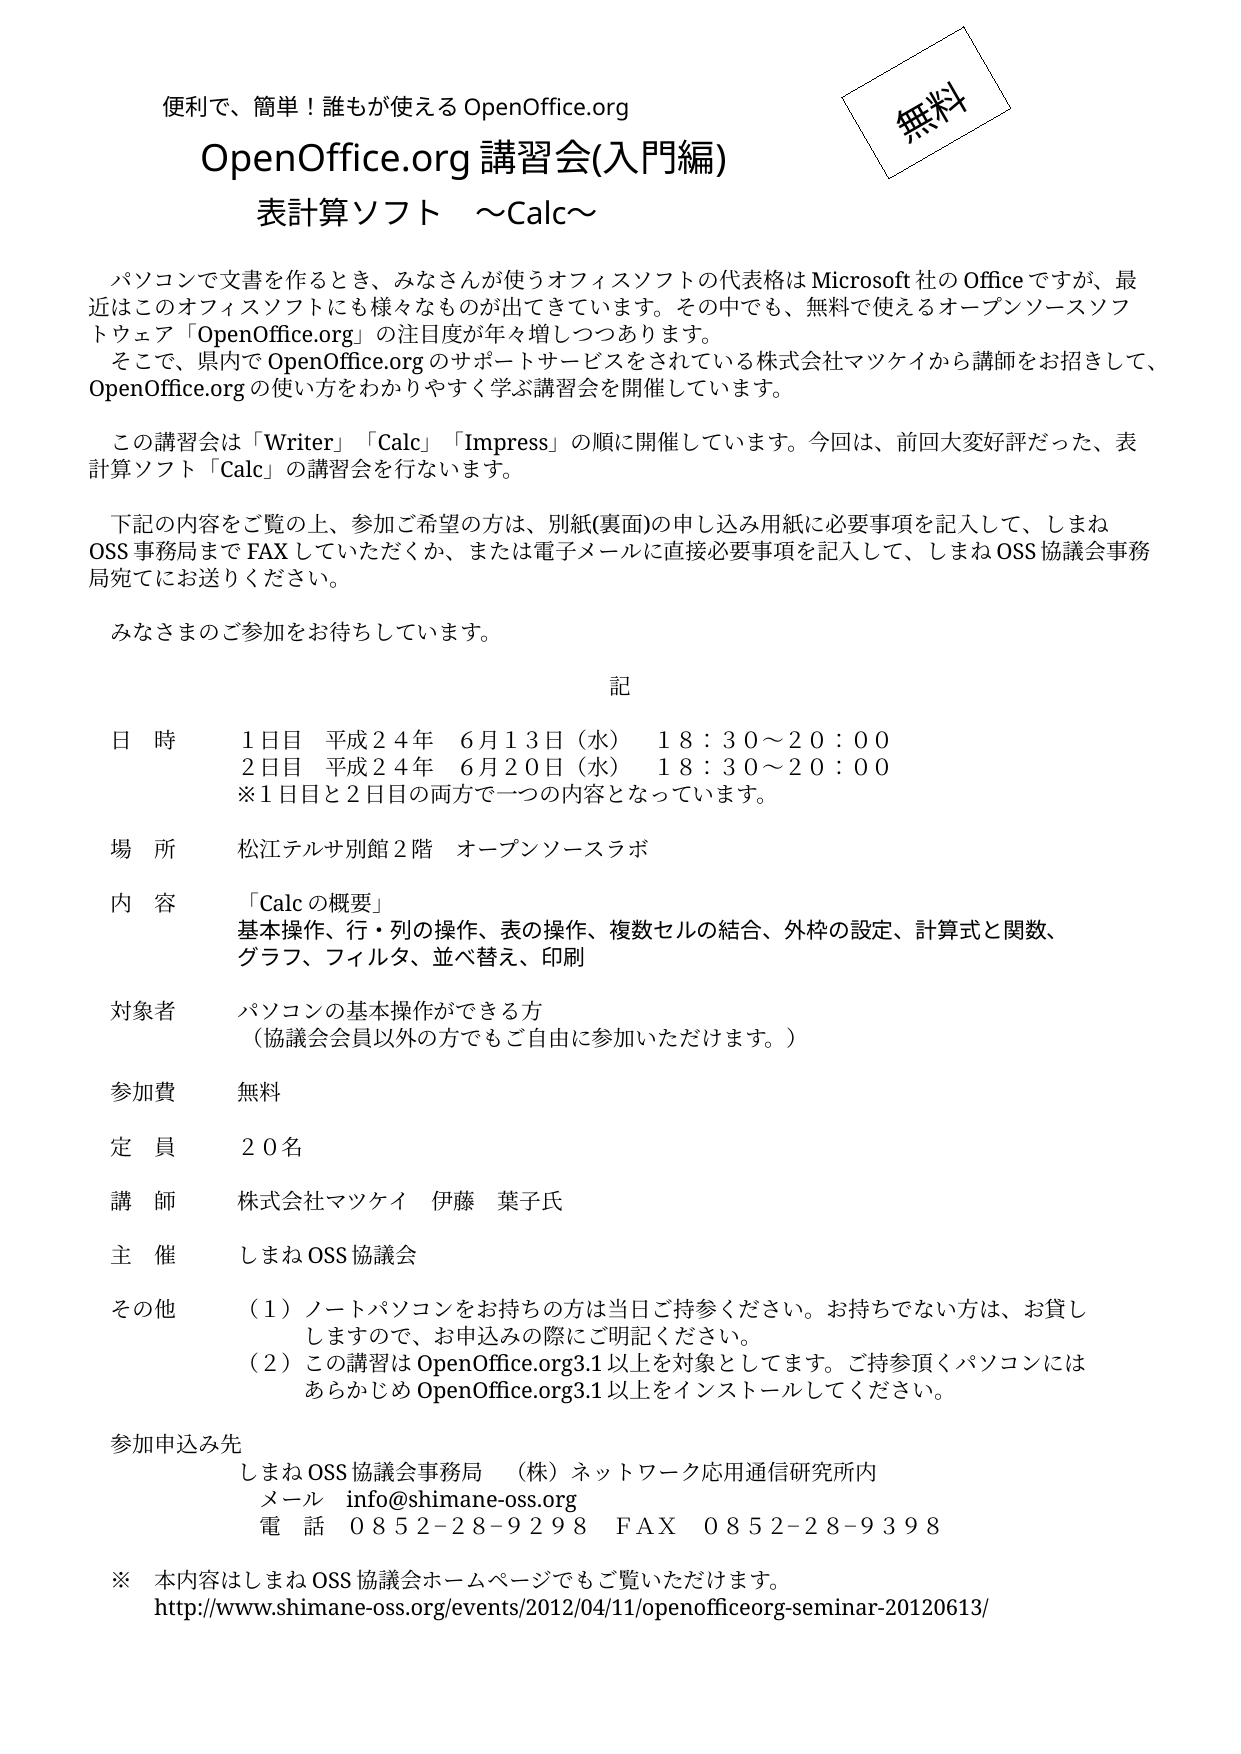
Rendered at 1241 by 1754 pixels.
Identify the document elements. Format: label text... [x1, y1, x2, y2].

text 参加費 無料 [88, 1079, 1152, 1106]
text 講 師 株式会社マツケイ 伊藤 葉子氏 [88, 1187, 1152, 1214]
text しますので、お申込みの際にご明記ください。 [88, 1323, 1152, 1350]
text この講習会は「Writer」「Calc」「Impress」の順に開催しています。今回は、前回大変好評だった、表計算ソフト「Calc」の講習会を行ないます。 [88, 429, 1152, 483]
text 参加申込み先 [88, 1431, 1152, 1458]
text グラフ、フィルタ、並べ替え、印刷 [88, 944, 1152, 971]
text ２日目 平成２４年 ６月２０日（水） １８：３０〜２０：００ [88, 754, 1152, 781]
text パソコンで文書を作るとき、みなさんが使うオフィスソフトの代表格はMicrosoft社のOfficeですが、最近はこのオフィスソフトにも様々なものが出てきています。その中でも、無料で使えるオープンソースソフトウェア「OpenOffice.org」の注目度が年々増しつつあります。 [88, 267, 1152, 348]
text 主 催 しまねOSS協議会 [88, 1242, 1152, 1269]
text 便利で、簡単！誰もが使えるOpenOffice.org [88, 88, 1152, 122]
text （協議会会員以外の方でもご自由に参加いただけます。） [88, 1025, 1152, 1052]
text 内 容 「Calcの概要」 [88, 889, 1152, 917]
text 表計算ソフト 〜Calc〜 [88, 188, 1152, 234]
text （２）この講習はOpenOffice.org3.1以上を対象としてます。ご持参頂くパソコンには [88, 1350, 1152, 1377]
text しまねOSS協議会事務局 （株）ネットワーク応用通信研究所内 [88, 1458, 1152, 1485]
text その他 （１）ノートパソコンをお持ちの方は当日ご持参ください。お持ちでない方は、お貸し [88, 1296, 1152, 1323]
text http://www.shimane-oss.org/events/2012/04/11/openofficeorg-seminar-20120613/ [88, 1594, 1152, 1621]
text OpenOffice.org講習会(入門編) [88, 128, 1152, 182]
text ※ 本内容はしまねOSS協議会ホームページでもご覧いただけます。 [88, 1567, 1152, 1594]
text 対象者 パソコンの基本操作ができる方 [88, 998, 1152, 1025]
text そこで、県内でOpenOffice.orgのサポートサービスをされている株式会社マツケイから講師をお招きして、OpenOffice.orgの使い方をわかりやすく学ぶ講習会を開催しています。 [88, 348, 1152, 402]
text 記 [88, 673, 1152, 700]
text あらかじめOpenOffice.org3.1以上をインストールしてください。 [88, 1377, 1152, 1404]
text みなさまのご参加をお待ちしています。 [88, 619, 1152, 646]
text 下記の内容をご覧の上、参加ご希望の方は、別紙(裏面)の申し込み用紙に必要事項を記入して、しまねOSS事務局までFAXしていただくか、または電子メールに直接必要事項を記入して、しまねOSS協議会事務局宛てにお送りください。 [88, 510, 1152, 592]
text 電 話 ０８５２−２８−９２９８ ＦＡＸ ０８５２−２８−９３９８ [88, 1512, 1152, 1539]
text 基本操作、行・列の操作、表の操作、複数セルの結合、外枠の設定、計算式と関数、 [88, 917, 1152, 944]
text 場 所 松江テルサ別館２階 オープンソースラボ [88, 835, 1152, 862]
text ※１日目と２日目の両方で一つの内容となっています。 [88, 781, 1152, 808]
text 定 員 ２０名 [88, 1133, 1152, 1160]
text メール info@shimane-oss.org [88, 1485, 1152, 1512]
text 日 時 １日目 平成２４年 ６月１３日（水） １８：３０〜２０：００ [88, 727, 1152, 754]
